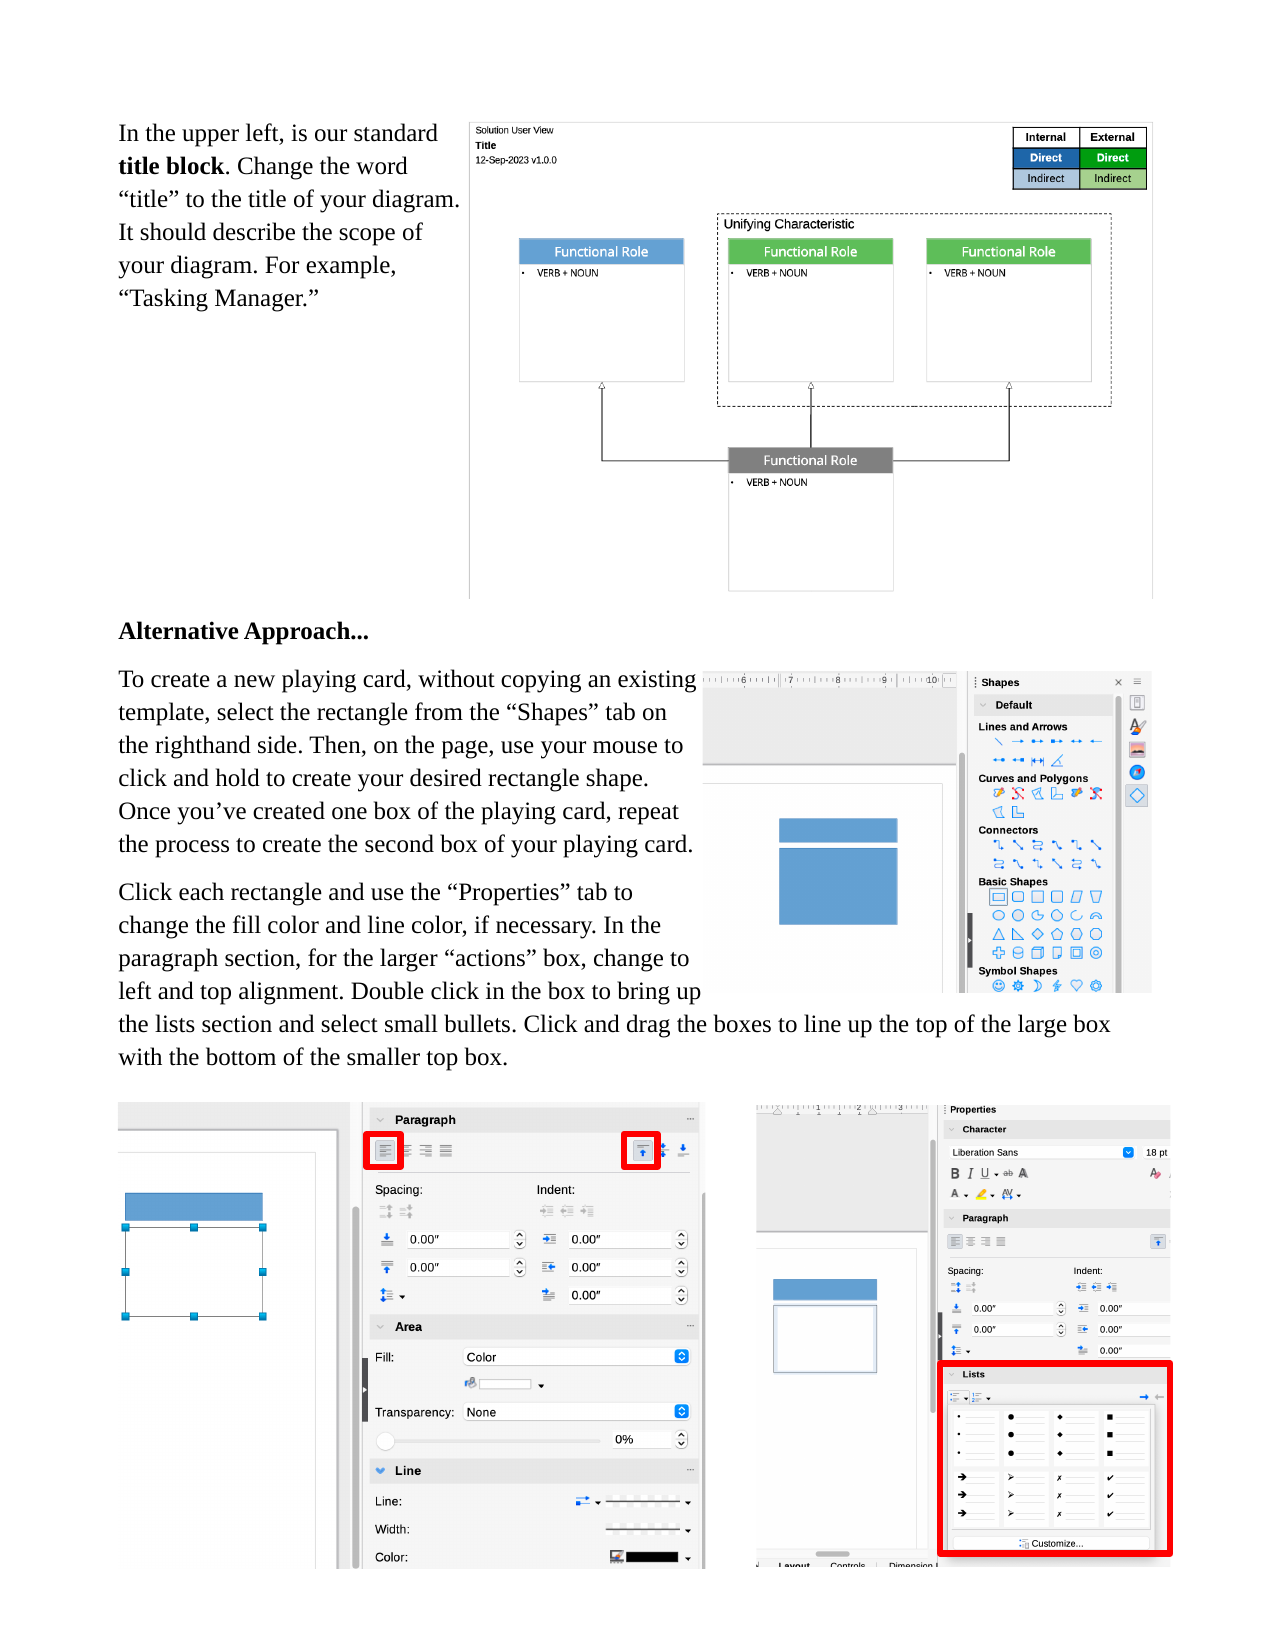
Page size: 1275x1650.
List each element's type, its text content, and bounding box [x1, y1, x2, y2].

text Alternative Approach... [118, 616, 1157, 645]
picture [702, 671, 1152, 993]
picture [756, 1105, 1171, 1567]
text In the upper left, is our standard title block. Change the word “title” to the title of your diagram. It should describe the scope of your diagram. For example, “Tasking Manager.” [118, 118, 464, 312]
picture [464, 118, 1156, 599]
text To create a new playing card, without copying an existing template, select the rectangle from the “Shapes” tab on the righthand side. Then, on the page, use your mouse to click and hold to create your desired rectangle shape. Once you’ve created one box of the playing card, repeat the process to create the second box of your playing card. [118, 664, 1157, 858]
text Click each rectangle and use the “Properties” tab to change the fill color and line color, if necessary. In the paragraph section, for the larger “actions” box, change to left and top alignment. Double click in the box to bring up the lists section and select small bullets. Click and drag the boxes to line up the top of the large box with the bottom of the smaller top box. [118, 877, 1157, 1071]
picture [943, 1367, 1167, 1550]
picture [117, 1102, 706, 1569]
